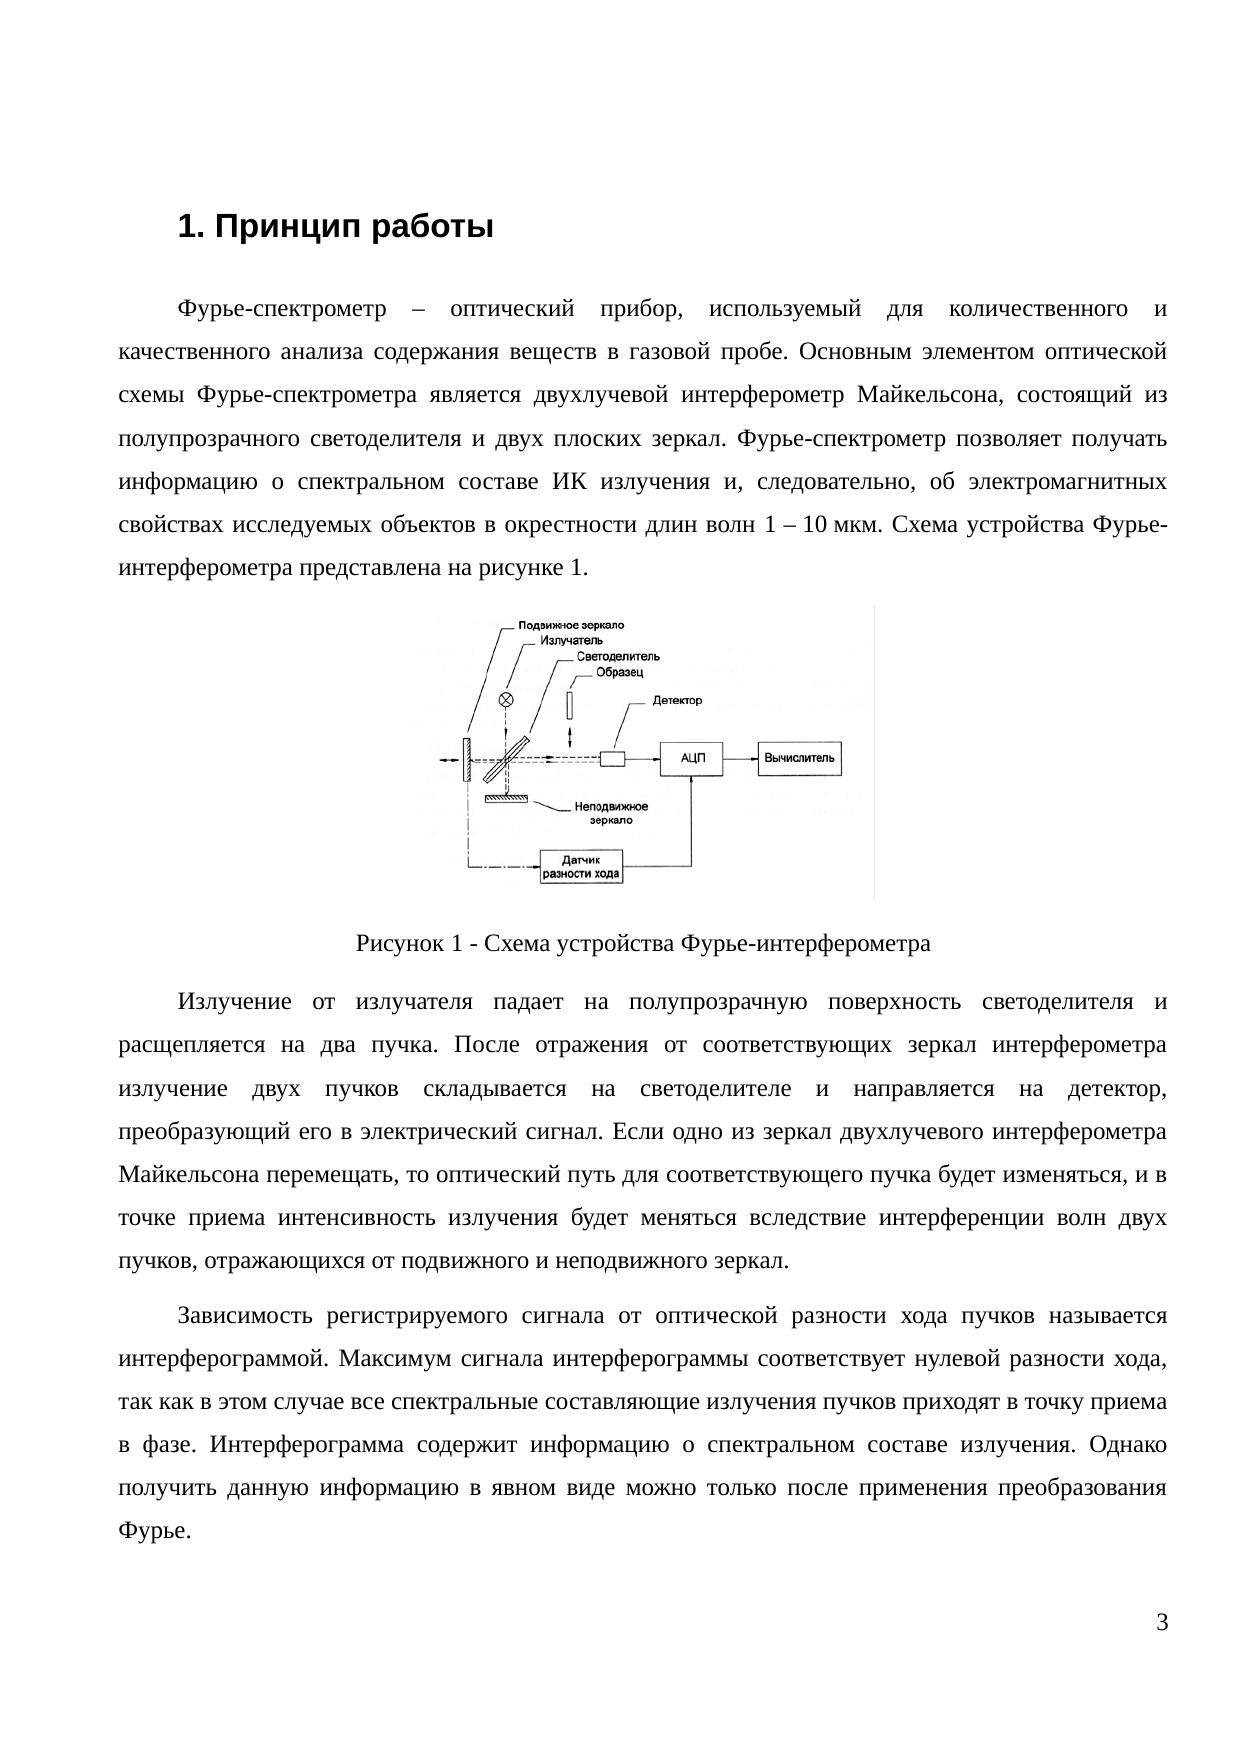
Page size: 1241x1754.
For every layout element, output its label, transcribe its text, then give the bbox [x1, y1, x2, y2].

text Рисунок 1 - Схема устройства Фурье-интерферометра [118, 928, 1168, 957]
subtitle Принцип работы [118, 206, 1168, 244]
text Фурье-спектрометр – оптический прибор, используемый для количественного и качественного анализа содержания веществ в газовой пробе. Основным элементом оптической схемы Фурье-спектрометра является двухлучевой интерферометр Майкельсона, состоящий из полупрозрачного светоделителя и двух плоских зеркал. Фурье-спектрометр позволяет получать информацию о спектральном составе ИК излучения и, следовательно, об электромагнитных свойствах исследуемых объектов в окрестности длин волн 1 – 10 мкм. Схема устройства Фурье-интерферометра представлена на рисунке 1. [118, 293, 1168, 581]
text Излучение от излучателя падает на полупрозрачную поверхность светоделителя и расщепляется на два пучка. После отражения от соответствующих зеркал интерферометра излучение двух пучков складывается на светоделителе и направляется на детектор, преобразующий его в электрический сигнал. Если одно из зеркал двухлучевого интерферометра Майкельсона перемещать, то оптический путь для соответствующего пучка будет изменяться, и в точке приема интенсивность излучения будет меняться вследствие интерференции волн двух пучков, отражающихся от подвижного и неподвижного зеркал. [118, 986, 1168, 1274]
text Зависимость регистрируемого сигнала от оптической разности хода пучков называется интерферограммой. Максимум сигнала интерферограммы соответствует нулевой разности хода, так как в этом случае все спектральные составляющие излучения пучков приходят в точку приема в фазе. Интерферограмма содержит информацию о спектральном составе излучения. Однако получить данную информацию в явном виде можно только после применения преобразования Фурье. [118, 1300, 1168, 1544]
picture [412, 606, 875, 899]
